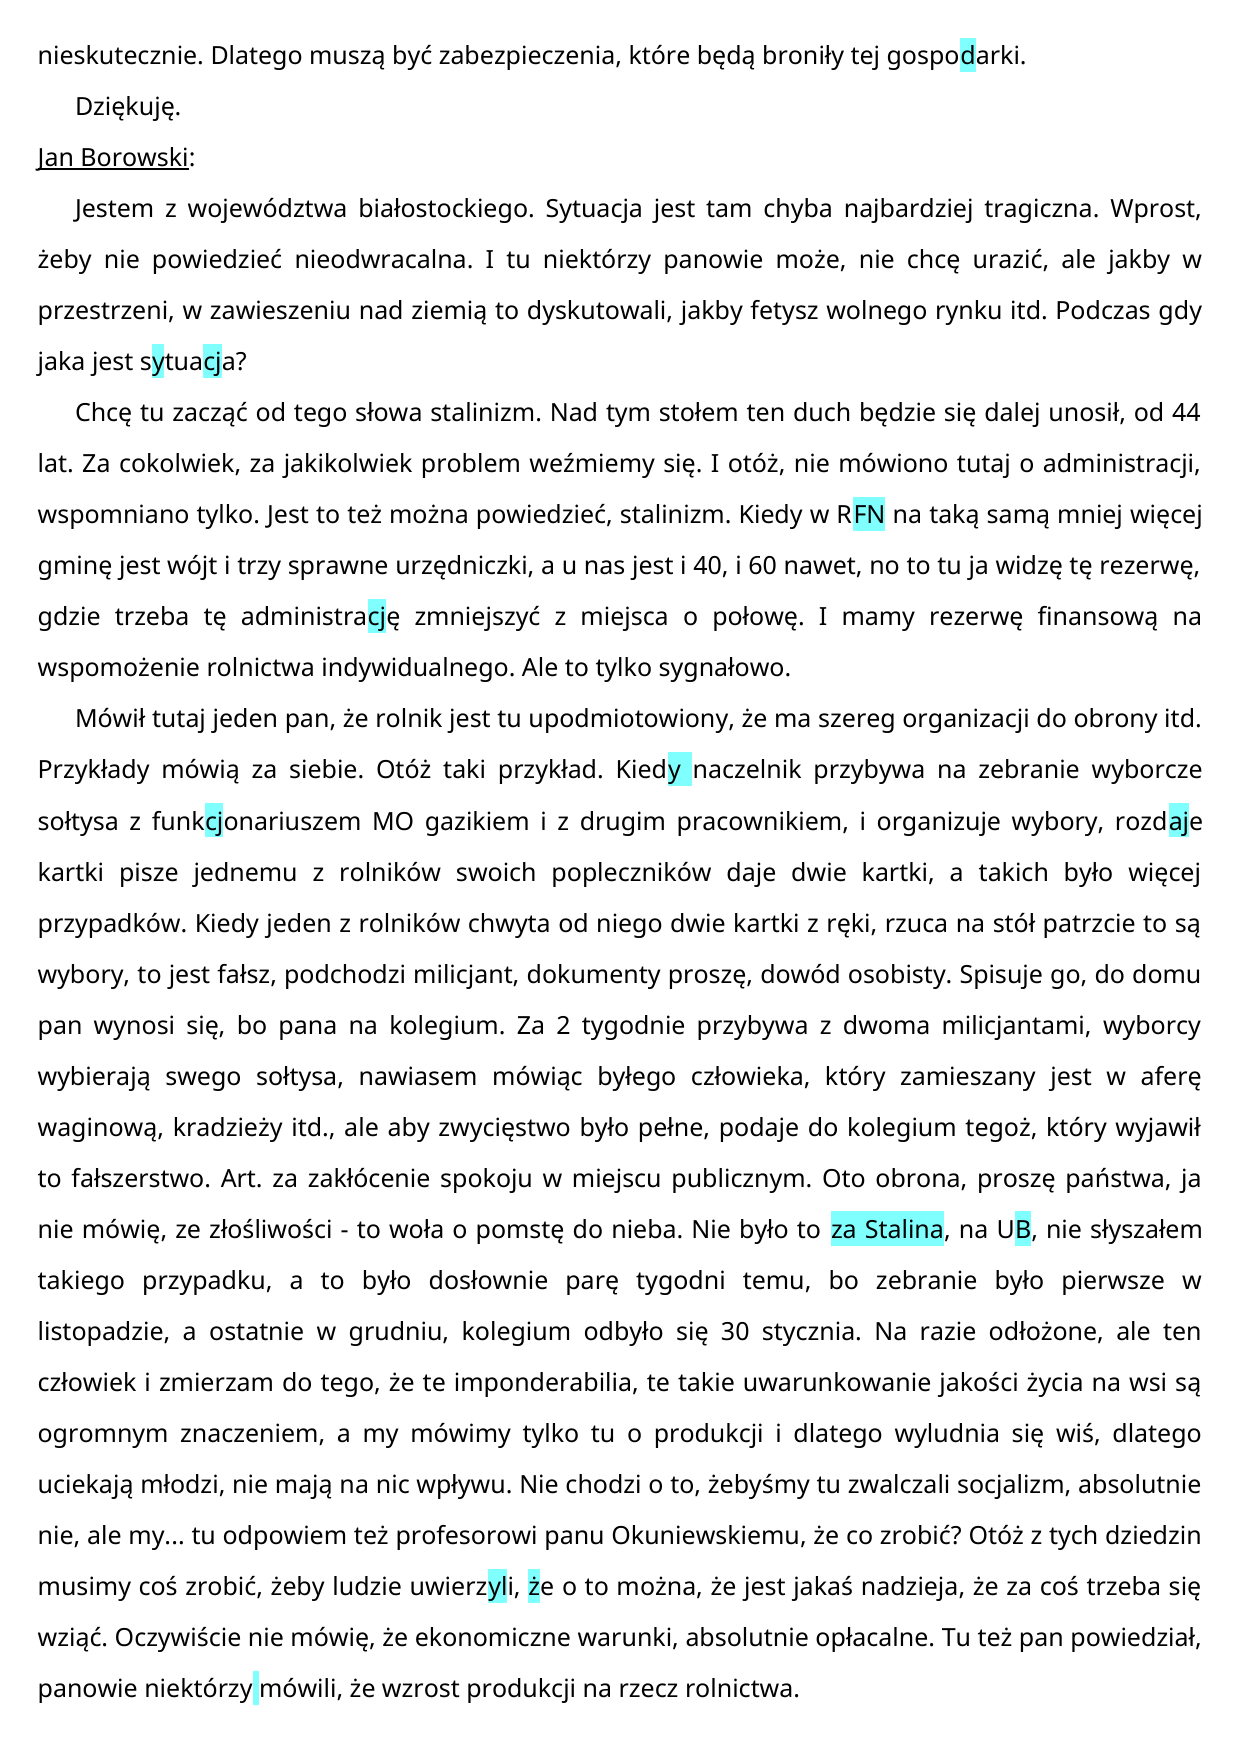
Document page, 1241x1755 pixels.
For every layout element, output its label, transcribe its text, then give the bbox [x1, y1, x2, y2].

text Mówił tutaj jeden pan, że rolnik jest tu upodmiotowiony, że ma szereg organizacji do obrony itd. Przykłady mówią za siebie. Otóż taki przykład. Kiedy naczelnik przybywa na zebranie wyborcze sołtysa z funkcjonariuszem MO gazikiem i z drugim pracownikiem, i organizuje wybory, rozdaje kartki pisze jednemu z rolników swoich popleczników daje dwie kartki, a takich było więcej przypadków. Kiedy jeden z rolników chwyta od niego dwie kartki z ręki, rzuca na stół patrzcie to są wybory, to jest fałsz, podchodzi milicjant, dokumenty proszę, dowód osobisty. Spisuje go, do domu pan wynosi się, bo pana na kolegium. Za 2 tygodnie przybywa z dwoma milicjantami, wyborcy wybierają swego sołtysa, nawiasem mówiąc byłego człowieka, który zamieszany jest w aferę waginową, kradzieży itd., ale aby zwycięstwo było pełne, podaje do kolegium tegoż, który wyjawił to fałszerstwo. Art. za zakłócenie spokoju w miejscu publicznym. Oto obrona, proszę państwa, ja nie mówię, ze złośliwości - to woła o pomstę do nieba. Nie było to za Stalina, na UB, nie słyszałem takiego przypadku, a to było dosłownie parę tygodni temu, bo zebranie było pierwsze w listopadzie, a ostatnie w grudniu, kolegium odbyło się 30 stycznia. Na razie odłożone, ale ten człowiek i zmierzam do tego, że te imponderabilia, te takie uwarunkowanie jakości życia na wsi są ogromnym znaczeniem, a my mówimy tylko tu o produkcji i dlatego wyludnia się wiś, dlatego uciekają młodzi, nie mają na nic wpływu. Nie chodzi o to, żebyśmy tu zwalczali socjalizm, absolutnie nie, ale my... tu odpowiem też profesorowi panu Okuniewskiemu, że co zrobić? Otóż z tych dziedzin musimy coś zrobić, żeby ludzie uwierzyli, że o to można, że jest jakaś nadzieja, że za coś trzeba się wziąć. Oczywiście nie mówię, że ekonomiczne warunki, absolutnie opłacalne. Tu też pan powiedział, panowie niektórzy mówili, że wzrost produkcji na rzecz rolnictwa. [37, 701, 1203, 1705]
text Jestem z województwa białostockiego. Sytuacja jest tam chyba najbardziej tragiczna. Wprost, żeby nie powiedzieć nieodwracalna. I tu niektórzy panowie może, nie chcę urazić, ale jakby w przestrzeni, w zawieszeniu nad ziemią to dyskutowali, jakby fetysz wolnego rynku itd. Podczas gdy jaka jest sytuacja? [37, 191, 1203, 378]
text Dziękuję. [37, 88, 1203, 123]
text Chcę tu zacząć od tego słowa stalinizm. Nad tym stołem ten duch będzie się dalej unosił, od 44 lat. Za cokolwiek, za jakikolwiek problem weźmiemy się. I otóż, nie mówiono tutaj o administracji, wspomniano tylko. Jest to też można powiedzieć, stalinizm. Kiedy w RFN na taką samą mniej więcej gminę jest wójt i trzy sprawne urzędniczki, a u nas jest i 40, i 60 nawet, no to tu ja widzę tę rezerwę, gdzie trzeba tę administrację zmniejszyć z miejsca o połowę. I mamy rezerwę finansową na wspomożenie rolnictwa indywidualnego. Ale to tylko sygnałowo. [37, 395, 1203, 684]
text Jan Borowski: [37, 139, 1203, 174]
text nieskutecznie. Dlatego muszą być zabezpieczenia, które będą broniły tej gospodarki. [37, 37, 1203, 72]
